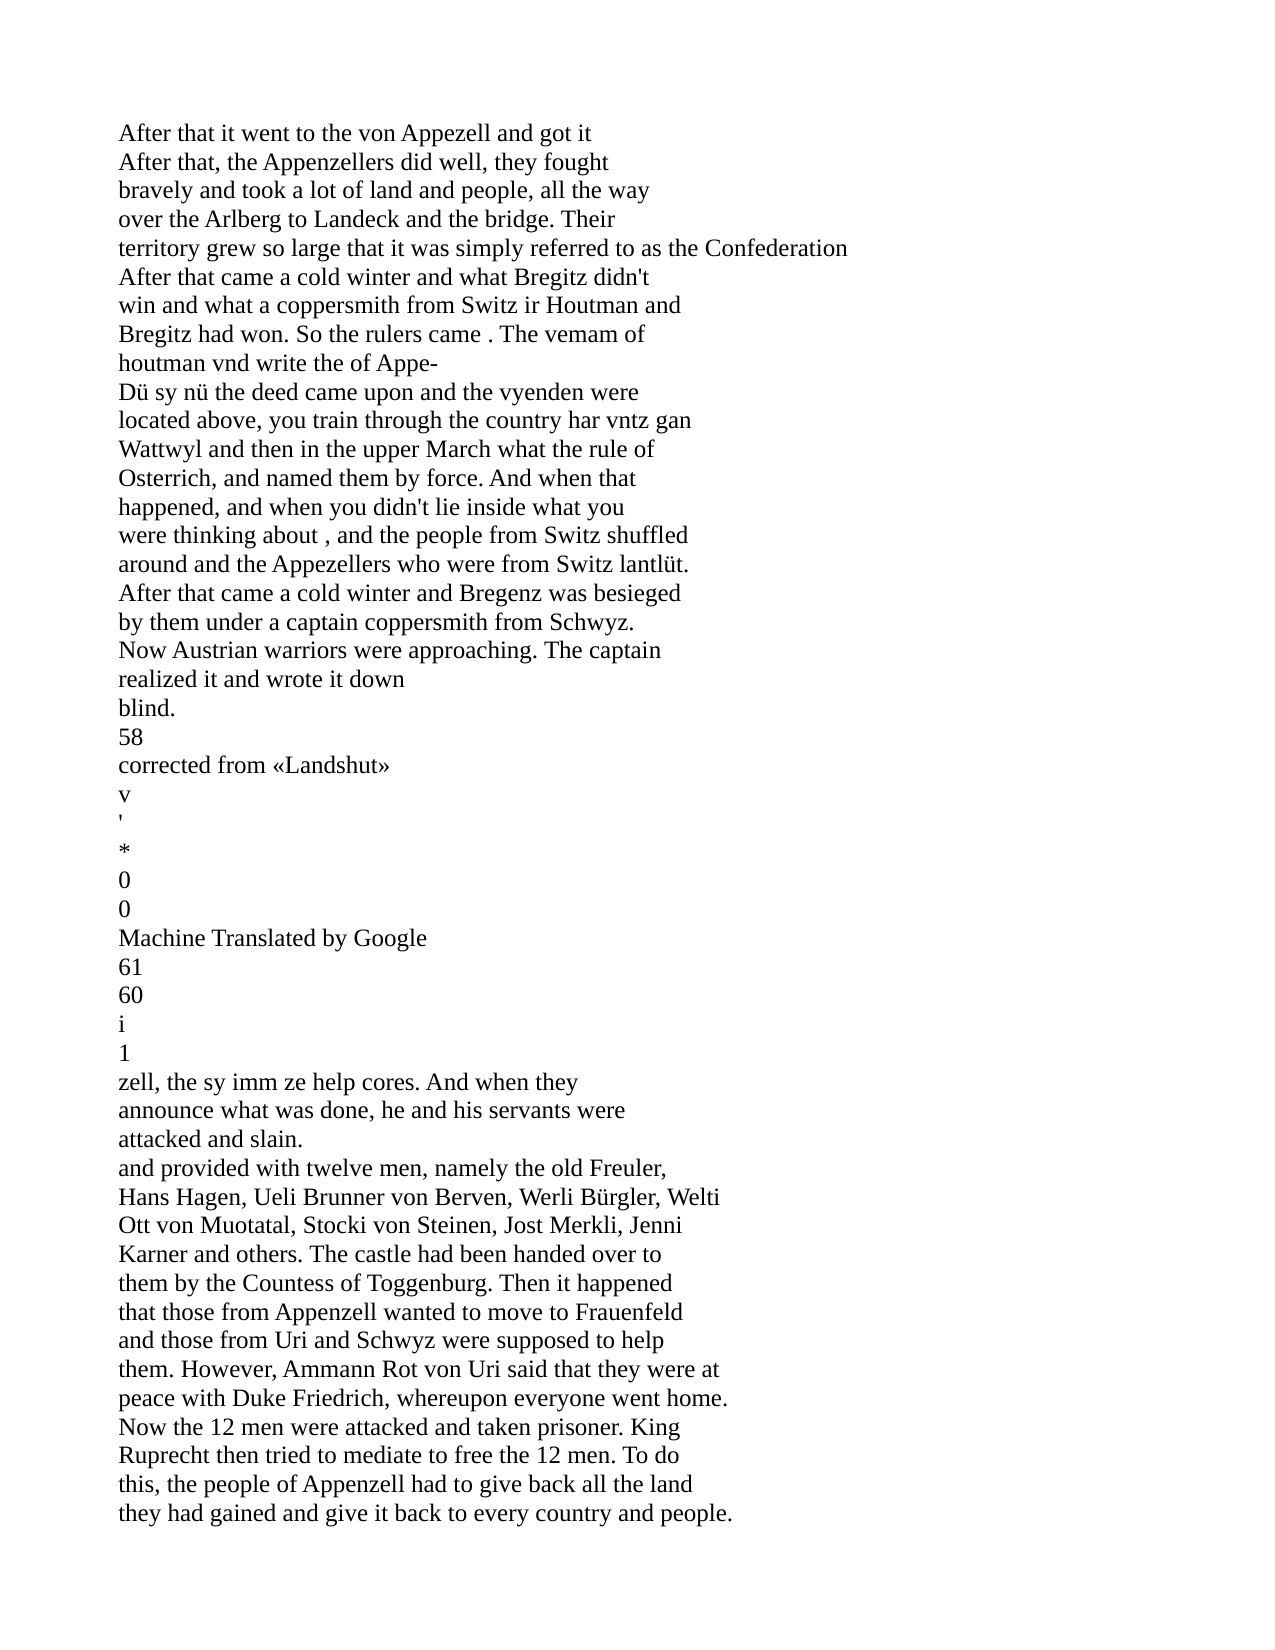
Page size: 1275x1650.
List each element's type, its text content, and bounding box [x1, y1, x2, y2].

text Ott von Muotatal, Stocki von Steinen, Jost Merkli, Jenni [118, 1211, 1157, 1239]
text Ruprecht then tried to mediate to free the 12 men. To do [118, 1441, 1157, 1469]
text After that came a cold winter and Bregenz was besieged [118, 578, 1157, 607]
text 1 [118, 1038, 1157, 1067]
text Karner and others. The castle had been handed over to [118, 1239, 1157, 1268]
text announce what was done, he and his servants were [118, 1096, 1157, 1124]
text * [118, 837, 1157, 866]
text Machine Translated by Google [118, 923, 1157, 952]
text Hans Hagen, Ueli Brunner von Berven, Werli Bürgler, Welti [118, 1182, 1157, 1211]
text by them under a captain coppersmith from Schwyz. [118, 607, 1157, 636]
text realized it and wrote it down [118, 664, 1157, 693]
text 60 [118, 981, 1157, 1009]
text 0 [118, 894, 1157, 923]
text around and the Appezellers who were from Switz lantlüt. [118, 549, 1157, 578]
text After that, the Appenzellers did well, they fought [118, 147, 1157, 176]
text i [118, 1009, 1157, 1038]
text win and what a coppersmith from Switz ir Houtman and [118, 291, 1157, 319]
text this, the people of Appenzell had to give back all the land [118, 1469, 1157, 1498]
text located above, you train through the country har vntz gan [118, 406, 1157, 434]
text v [118, 779, 1157, 808]
text After that it went to the von Appezell and got it [118, 118, 1157, 147]
text they had gained and give it back to every country and people. [118, 1498, 1157, 1527]
text over the Arlberg to Landeck and the bridge. Their [118, 204, 1157, 233]
text them by the Countess of Toggenburg. Then it happened [118, 1268, 1157, 1297]
text and provided with twelve men, namely the old Freuler, [118, 1153, 1157, 1182]
text 58 [118, 722, 1157, 751]
text bravely and took a lot of land and people, all the way [118, 176, 1157, 204]
text Bregitz had won. So the rulers came . The vemam of [118, 319, 1157, 348]
text 0 [118, 866, 1157, 894]
text and those from Uri and Schwyz were supposed to help [118, 1326, 1157, 1354]
text After that came a cold winter and what Bregitz didn't [118, 262, 1157, 291]
text were thinking about , and the people from Switz shuffled [118, 521, 1157, 549]
text them. However, Ammann Rot von Uri said that they were at [118, 1354, 1157, 1383]
text blind. [118, 693, 1157, 722]
text 61 [118, 952, 1157, 981]
text peace with Duke Friedrich, whereupon everyone went home. [118, 1383, 1157, 1412]
text corrected from «Landshut» [118, 751, 1157, 779]
text happened, and when you didn't lie inside what you [118, 492, 1157, 521]
text Wattwyl and then in the upper March what the rule of [118, 434, 1157, 463]
text attacked and slain. [118, 1124, 1157, 1153]
text ' [118, 808, 1157, 837]
text Osterrich, and named them by force. And when that [118, 463, 1157, 492]
text zell, the sy imm ze help cores. And when they [118, 1067, 1157, 1096]
text Dü sy nü the deed came upon and the vyenden were [118, 377, 1157, 406]
text territory grew so large that it was simply referred to as the Confederation [118, 233, 1157, 262]
text Now Austrian warriors were approaching. The captain [118, 636, 1157, 664]
text houtman vnd write the of Appe- [118, 348, 1157, 377]
text that those from Appenzell wanted to move to Frauenfeld [118, 1297, 1157, 1326]
text Now the 12 men were attacked and taken prisoner. King [118, 1412, 1157, 1441]
